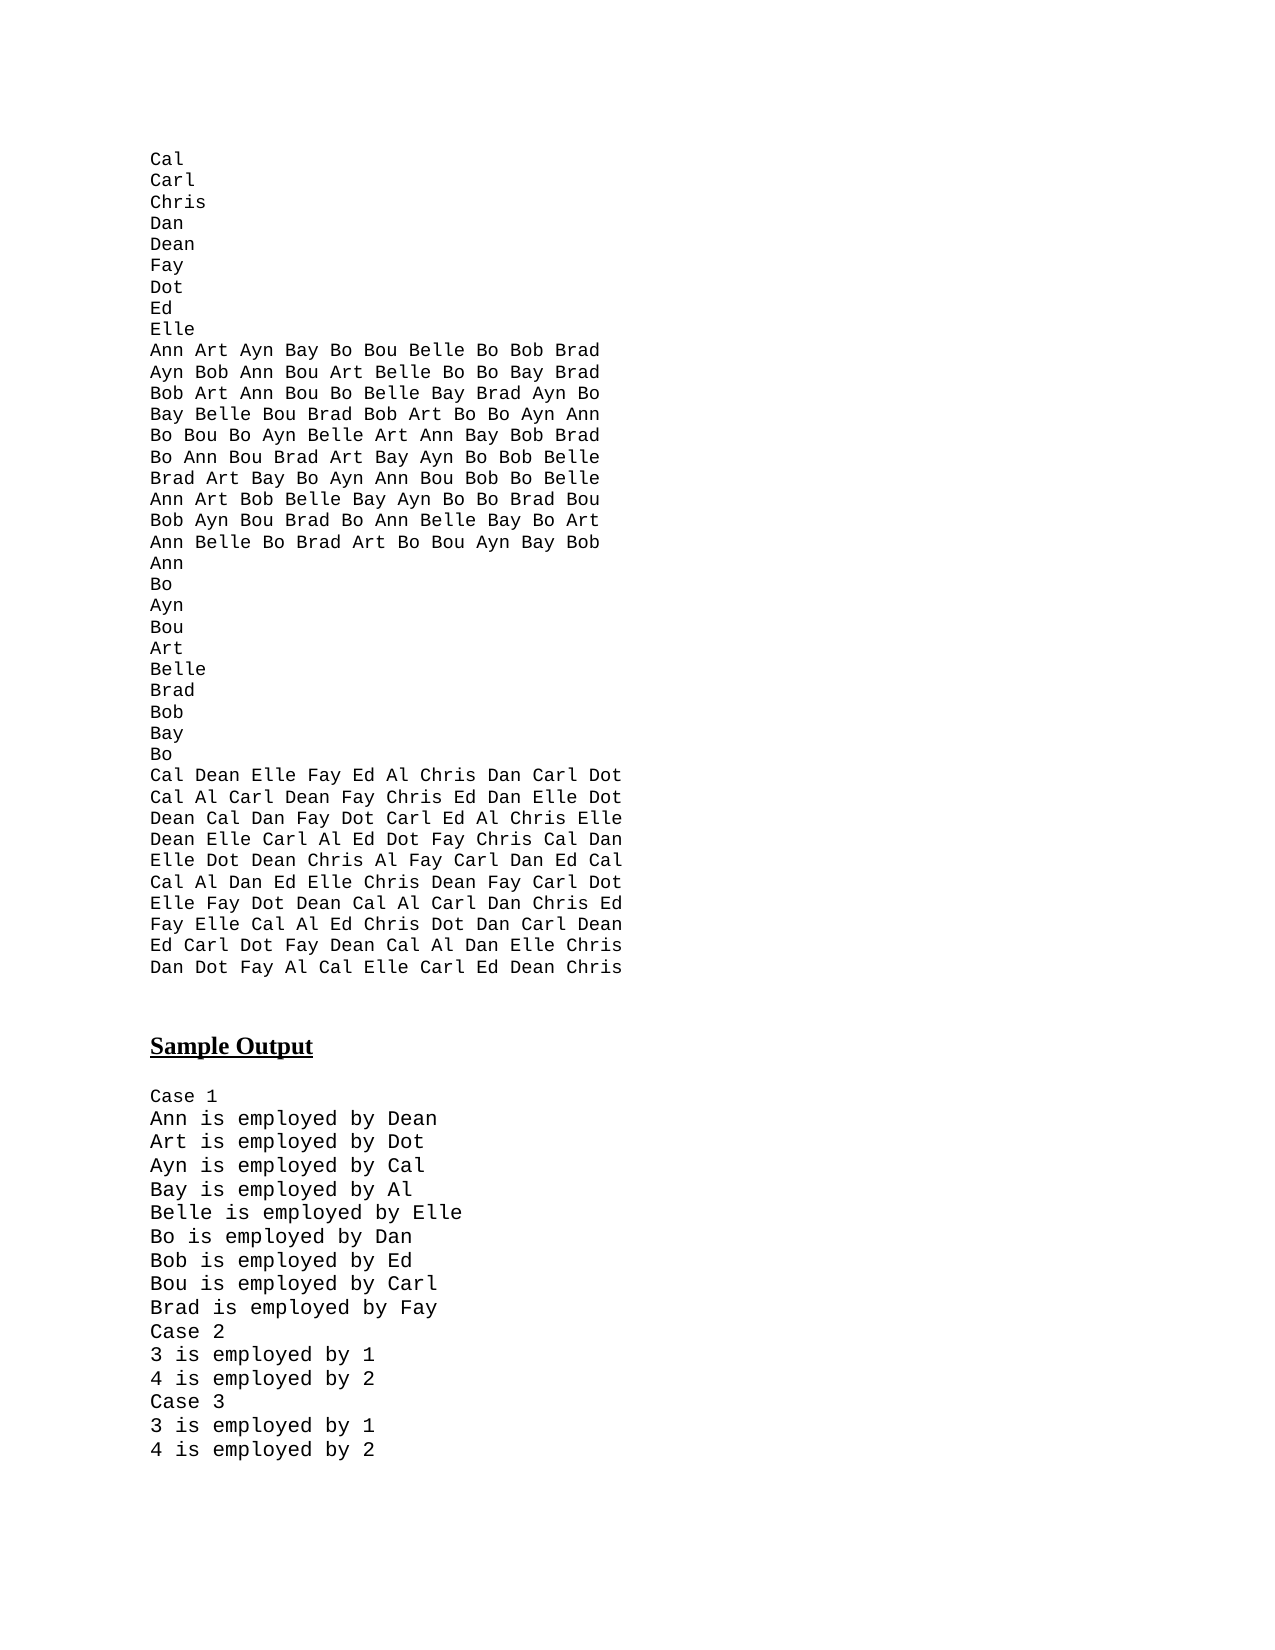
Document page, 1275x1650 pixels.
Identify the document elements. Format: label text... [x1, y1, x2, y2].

text Case 2 [150, 1321, 1125, 1344]
text Bob is employed by Ed [150, 1250, 1125, 1273]
text 3 is employed by 1 [150, 1415, 1125, 1439]
text Dean [150, 235, 1125, 256]
text Ann is employed by Dean [150, 1108, 1125, 1131]
text Bob [150, 702, 1125, 724]
text Elle Dot Dean Chris Al Fay Carl Dan Ed Cal [150, 851, 1125, 872]
text Bo Bou Bo Ayn Belle Art Ann Bay Bob Brad [150, 426, 1125, 447]
text Belle is employed by Elle [150, 1202, 1125, 1226]
text Cal Al Dan Ed Elle Chris Dean Fay Carl Dot [150, 872, 1125, 894]
text Carl [150, 171, 1125, 192]
text Chris [150, 192, 1125, 214]
text Dan [150, 214, 1125, 235]
text Bo [150, 575, 1125, 596]
text 3 is employed by 1 [150, 1344, 1125, 1368]
text Ed [150, 299, 1125, 320]
text Cal Al Carl Dean Fay Chris Ed Dan Elle Dot [150, 787, 1125, 809]
text Dean Cal Dan Fay Dot Carl Ed Al Chris Elle [150, 809, 1125, 830]
text Fay Elle Cal Al Ed Chris Dot Dan Carl Dean [150, 915, 1125, 936]
text Bo [150, 745, 1125, 766]
text Ann Art Ayn Bay Bo Bou Belle Bo Bob Brad [150, 341, 1125, 362]
text Dot [150, 277, 1125, 299]
text Cal [150, 150, 1125, 171]
text Ann Art Bob Belle Bay Ayn Bo Bo Brad Bou [150, 490, 1125, 511]
text Dean Elle Carl Al Ed Dot Fay Chris Cal Dan [150, 830, 1125, 851]
text Case 1 [150, 1087, 1125, 1108]
text Cal Dean Elle Fay Ed Al Chris Dan Carl Dot [150, 766, 1125, 787]
text Bob Ayn Bou Brad Bo Ann Belle Bay Bo Art [150, 511, 1125, 532]
text Brad [150, 681, 1125, 702]
text Bo is employed by Dan [150, 1226, 1125, 1250]
text Brad is employed by Fay [150, 1297, 1125, 1321]
text Art is employed by Dot [150, 1131, 1125, 1155]
text Brad Art Bay Bo Ayn Ann Bou Bob Bo Belle [150, 469, 1125, 490]
text Belle [150, 660, 1125, 681]
text 4 is employed by 2 [150, 1368, 1125, 1392]
text Case 3 [150, 1392, 1125, 1415]
text Bou [150, 617, 1125, 639]
text Sample Output [150, 1031, 1125, 1060]
text Bay [150, 724, 1125, 745]
text Ed Carl Dot Fay Dean Cal Al Dan Elle Chris [150, 936, 1125, 957]
text Bo Ann Bou Brad Art Bay Ayn Bo Bob Belle [150, 447, 1125, 469]
text Dan Dot Fay Al Cal Elle Carl Ed Dean Chris [150, 957, 1125, 979]
text Bay is employed by Al [150, 1179, 1125, 1202]
text Elle [150, 320, 1125, 341]
text Ann [150, 554, 1125, 575]
text Bay Belle Bou Brad Bob Art Bo Bo Ayn Ann [150, 405, 1125, 426]
text Elle Fay Dot Dean Cal Al Carl Dan Chris Ed [150, 894, 1125, 915]
text Bob Art Ann Bou Bo Belle Bay Brad Ayn Bo [150, 384, 1125, 405]
text Art [150, 639, 1125, 660]
text Ayn [150, 596, 1125, 617]
text Bou is employed by Carl [150, 1273, 1125, 1297]
text Ayn Bob Ann Bou Art Belle Bo Bo Bay Brad [150, 362, 1125, 384]
text Ann Belle Bo Brad Art Bo Bou Ayn Bay Bob [150, 532, 1125, 554]
text 4 is employed by 2 [150, 1439, 1125, 1462]
text Ayn is employed by Cal [150, 1155, 1125, 1179]
text Fay [150, 256, 1125, 277]
